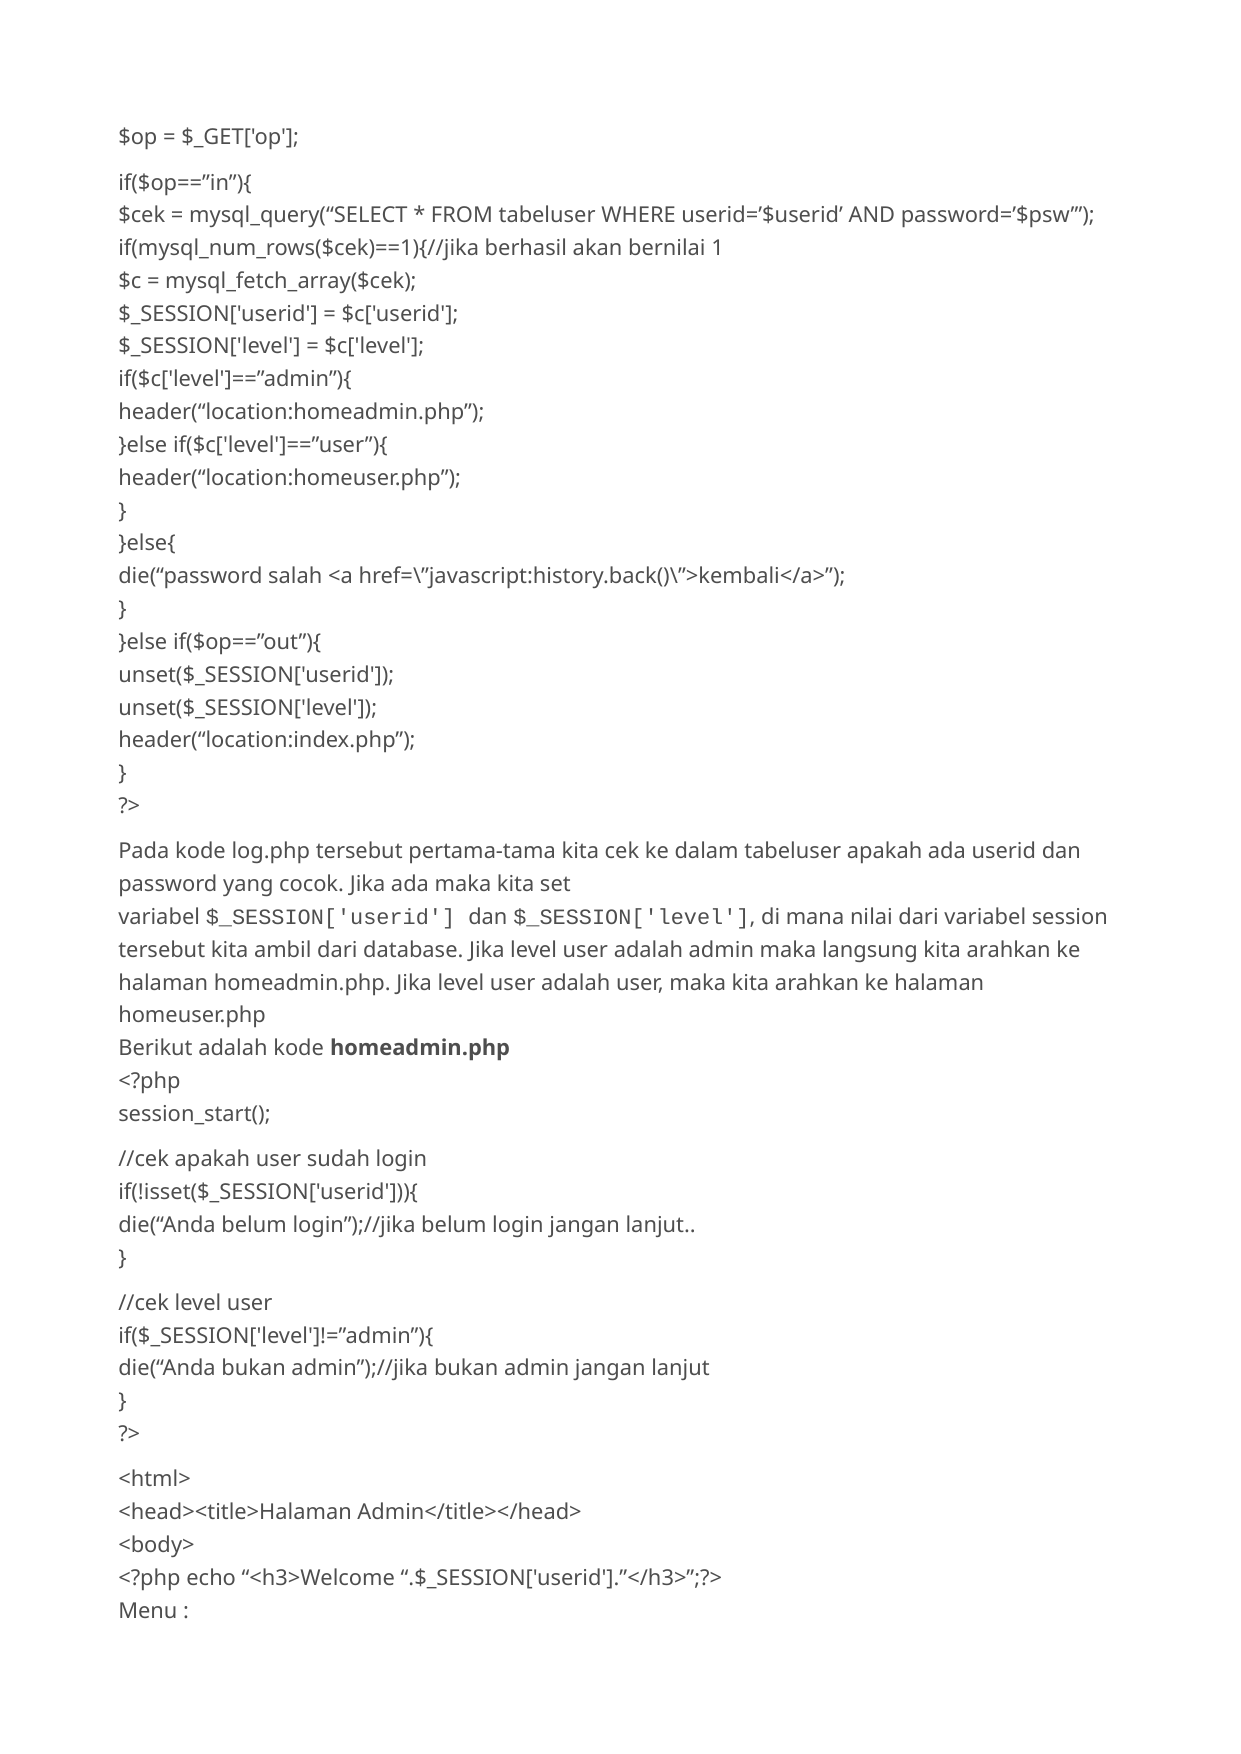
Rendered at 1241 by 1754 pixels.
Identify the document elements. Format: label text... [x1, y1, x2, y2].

text //cek level user if($_SESSION['level']!=”admin”){ die(“Anda bukan admin”);//jika bukan admin jangan lanjut } ?> [118, 1284, 1122, 1448]
text Berikut adalah kode homeadmin.php [118, 1029, 1122, 1062]
text $op = $_GET['op']; [118, 118, 1122, 151]
text if($op==”in”){ $cek = mysql_query(“SELECT * FROM tabeluser WHERE userid=’$userid’ AND password=’$psw’”); if(mysql_num_rows($cek)==1){//jika berhasil akan bernilai 1 $c = mysql_fetch_array($cek); $_SESSION['userid'] = $c['userid']; $_SESSION['level'] = $c['level']; if($c['level']==”admin”){ header(“location:homeadmin.php”); }else if($c['level']==”user”){ header(“location:homeuser.php”); } }else{ die(“password salah <a href=\”javascript:history.back()\”>kembali</a>”); } }else if($op==”out”){ unset($_SESSION['userid']); unset($_SESSION['level']); header(“location:index.php”); } ?> [118, 163, 1122, 820]
text <html> <head><title>Halaman Admin</title></head> <body> <?php echo “<h3>Welcome “.$_SESSION['userid'].”</h3>”;?> Menu : [118, 1460, 1122, 1624]
text //cek apakah user sudah login if(!isset($_SESSION['userid'])){ die(“Anda belum login”);//jika belum login jangan lanjut.. } [118, 1140, 1122, 1271]
text <?php session_start(); [118, 1062, 1122, 1127]
text Pada kode log.php tersebut pertama-tama kita cek ke dalam tabeluser apakah ada userid dan password yang cocok. Jika ada maka kita set variabel $_SESSION['userid'] dan $_SESSION['level'], di mana nilai dari variabel session tersebut kita ambil dari database. Jika level user adalah admin maka langsung kita arahkan ke halaman homeadmin.php. Jika level user adalah user, maka kita arahkan ke halaman homeuser.php [118, 832, 1122, 1029]
